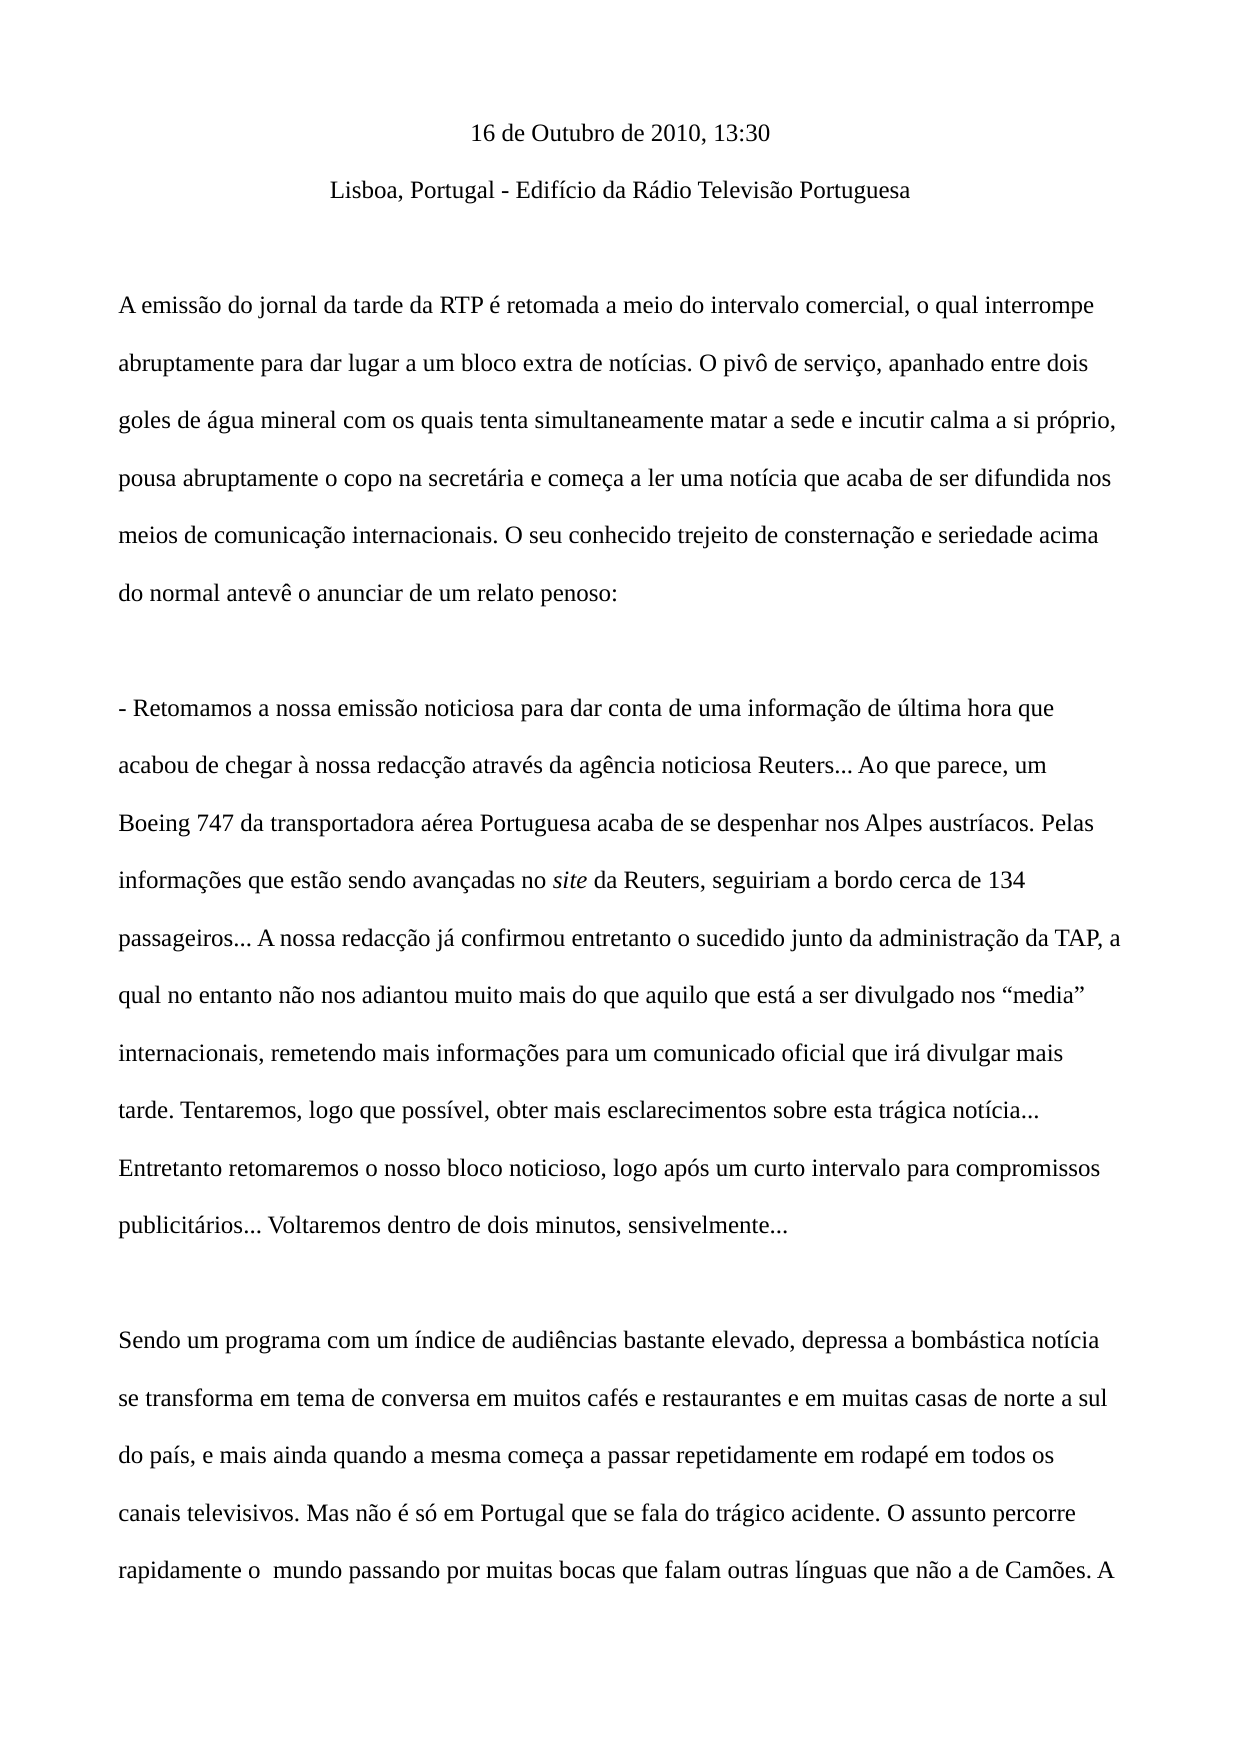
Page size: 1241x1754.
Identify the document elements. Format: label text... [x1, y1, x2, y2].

text - Retomamos a nossa emissão noticiosa para dar conta de uma informação de última hora que acabou de chegar à nossa redacção através da agência noticiosa Reuters... Ao que parece, um Boeing 747 da transportadora aérea Portuguesa acaba de se despenhar nos Alpes austríacos. Pelas informações que estão sendo avançadas no site da Reuters, seguiriam a bordo cerca de 134 passageiros... A nossa redacção já confirmou entretanto o sucedido junto da administração da TAP, a qual no entanto não nos adiantou muito mais do que aquilo que está a ser divulgado nos “media” internacionais, remetendo mais informações para um comunicado oficial que irá divulgar mais tarde. Tentaremos, logo que possível, obter mais esclarecimentos sobre esta trágica notícia... Entretanto retomaremos o nosso bloco noticioso, logo após um curto intervalo para compromissos publicitários... Voltaremos dentro de dois minutos, sensivelmente... Sendo um programa com um índice de audiências bastante elevado, depressa a bombástica notícia se transforma em tema de conversa em muitos cafés e restaurantes e em muitas casas de norte a sul do país, e mais ainda quando a mesma começa a passar repetidamente em rodapé em todos os canais televisivos. Mas não é só em Portugal que se fala do trágico acidente. O assunto percorre rapidamente o mundo passando por muitas bocas que falam outras línguas que não a de Camões. A [118, 693, 1122, 1584]
text 16 de Outubro de 2010, 13:30 [118, 118, 1122, 147]
text Lisboa, Portugal - Edifício da Rádio Televisão Portuguesa [118, 176, 1122, 204]
text A emissão do jornal da tarde da RTP é retomada a meio do intervalo comercial, o qual interrompe abruptamente para dar lugar a um bloco extra de notícias. O pivô de serviço, apanhado entre dois goles de água mineral com os quais tenta simultaneamente matar a sede e incutir calma a si próprio, pousa abruptamente o copo na secretária e começa a ler uma notícia que acaba de ser difundida nos meios de comunicação internacionais. O seu conhecido trejeito de consternação e seriedade acima do normal antevê o anunciar de um relato penoso: [118, 291, 1122, 607]
